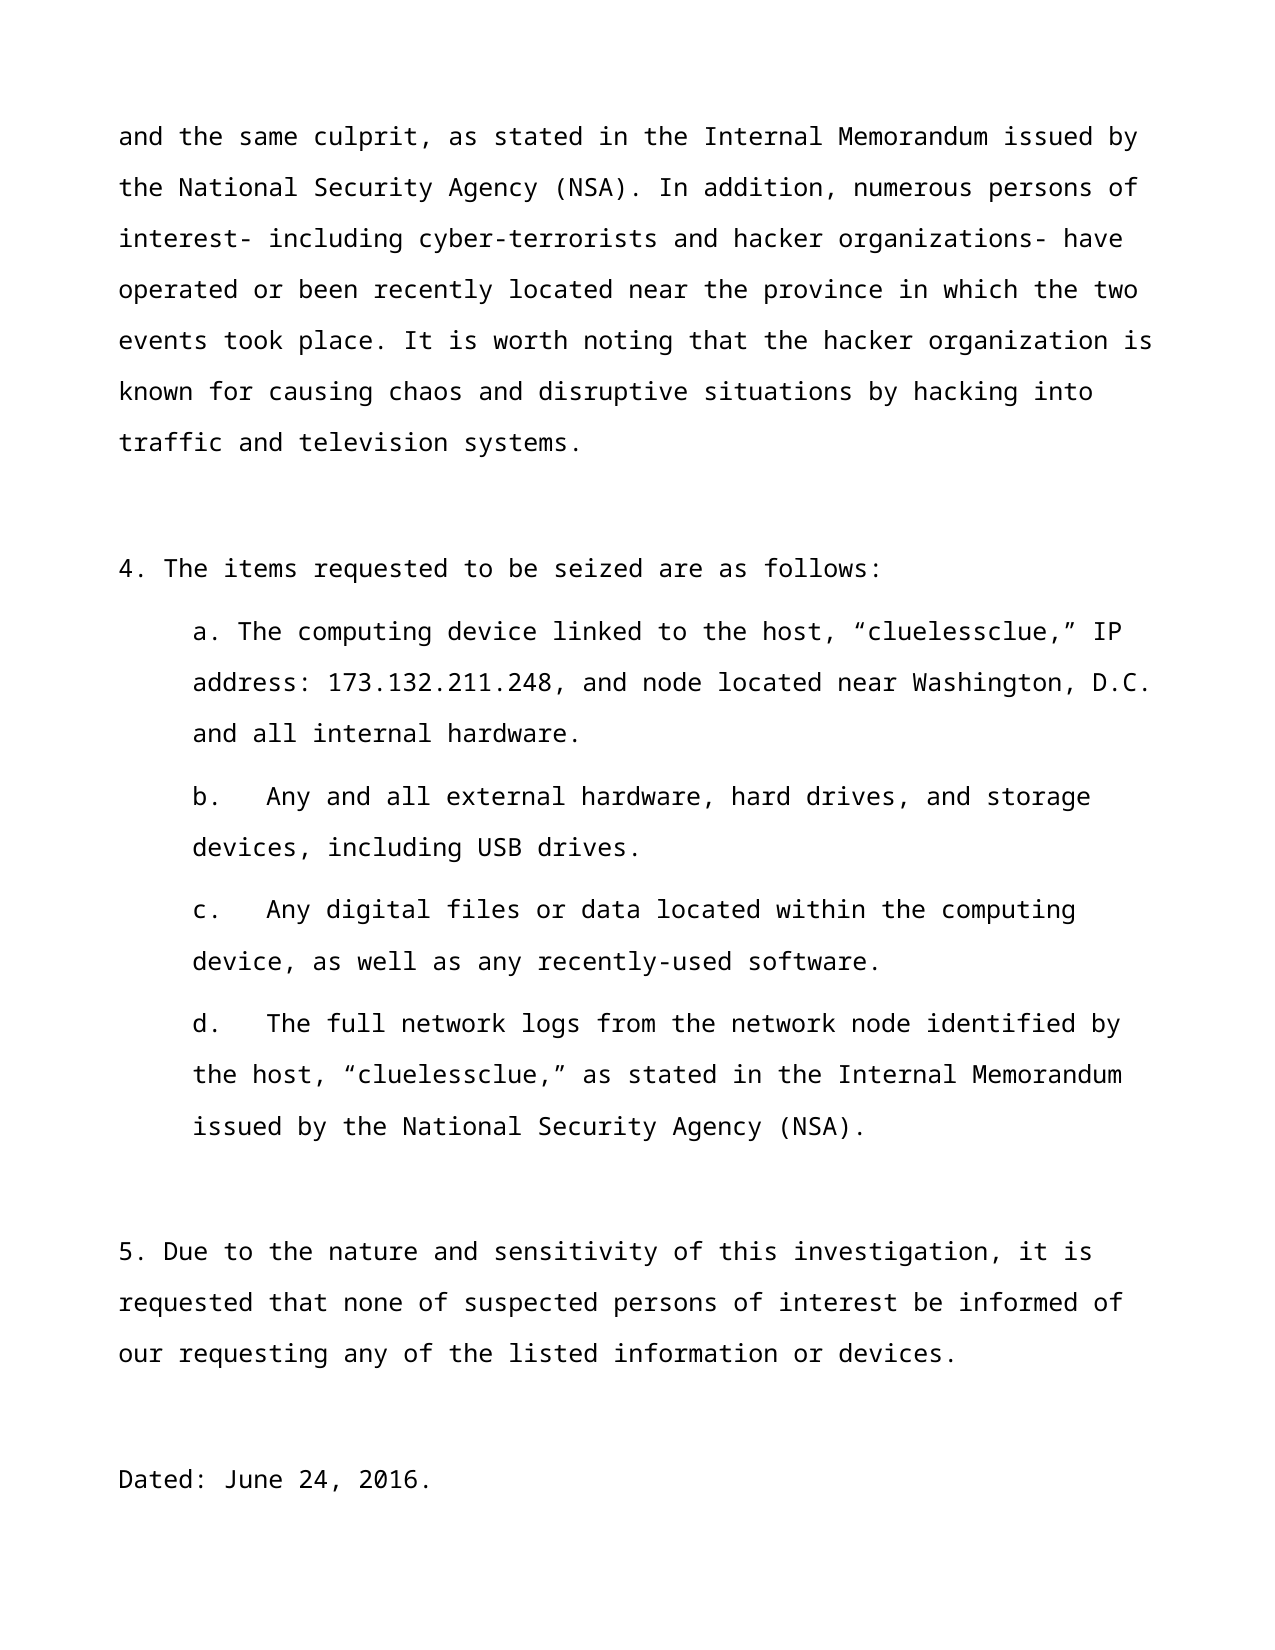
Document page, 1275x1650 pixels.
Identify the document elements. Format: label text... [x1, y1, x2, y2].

text a. The computing device linked to the host, “cluelessclue,” IP address: 173.132.211.248, and node located near Washington, D.C. and all internal hardware. [118, 613, 1157, 749]
text d. The full network logs from the network node identified by the host, “cluelessclue,” as stated in the Internal Memorandum issued by the National Security Agency (NSA). [118, 1006, 1157, 1142]
text Dated: June 24, 2016. [118, 1462, 1157, 1496]
text 4. The items requested to be seized are as follows: [118, 550, 1157, 584]
text and the same culprit, as stated in the Internal Memorandum issued by the National Security Agency (NSA). In addition, numerous persons of interest- including cyber-terrorists and hacker organizations- have operated or been recently located near the province in which the two events took place. It is worth noting that the hacker organization is known for causing chaos and disruptive situations by hacking into traffic and television systems. [118, 118, 1157, 458]
text 5. Due to the nature and sensitivity of this investigation, it is requested that none of suspected persons of interest be informed of our requesting any of the listed information or devices. [118, 1234, 1157, 1370]
text c. Any digital files or data located within the computing device, as well as any recently-used software. [118, 892, 1157, 977]
text b. Any and all external hardware, hard drives, and storage devices, including USB drives. [118, 778, 1157, 863]
